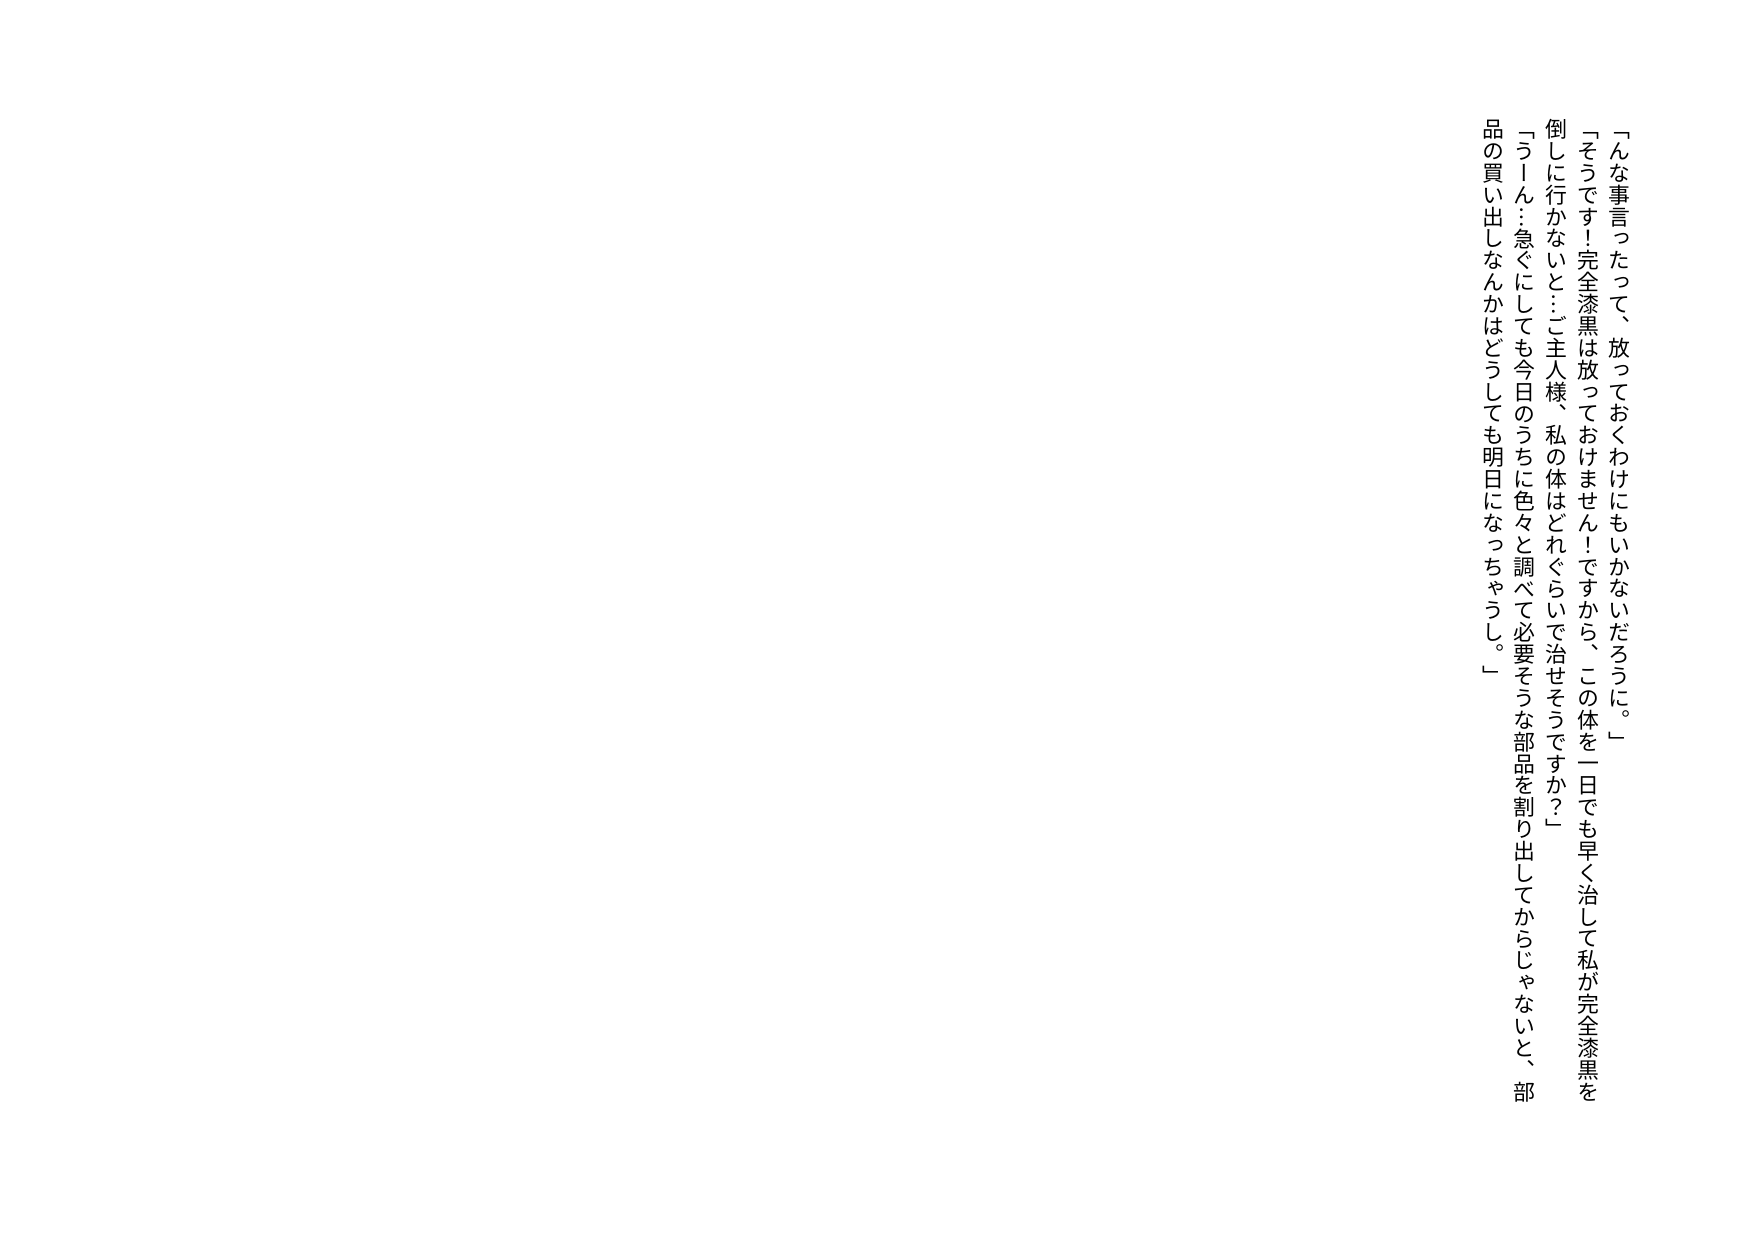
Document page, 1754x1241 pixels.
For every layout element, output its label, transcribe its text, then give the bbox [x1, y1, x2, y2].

text 「うーん…急ぐにしても今日のうちに色々と調べて必要そうな部品を割り出してからじゃないと、部品の買い出しなんかはどうしても明日になっちゃうし。」 [1477, 118, 1541, 1122]
text 「そうです！完全漆黒は放っておけません！ですから、この体を一日でも早く治して私が完全漆黒を倒しに行かないと…ご主人様、私の体はどれぐらいで治せそうですか？」 [1541, 118, 1604, 1122]
text 「んな事言ったって、放っておくわけにもいかないだろうに。」 [1604, 118, 1636, 1122]
